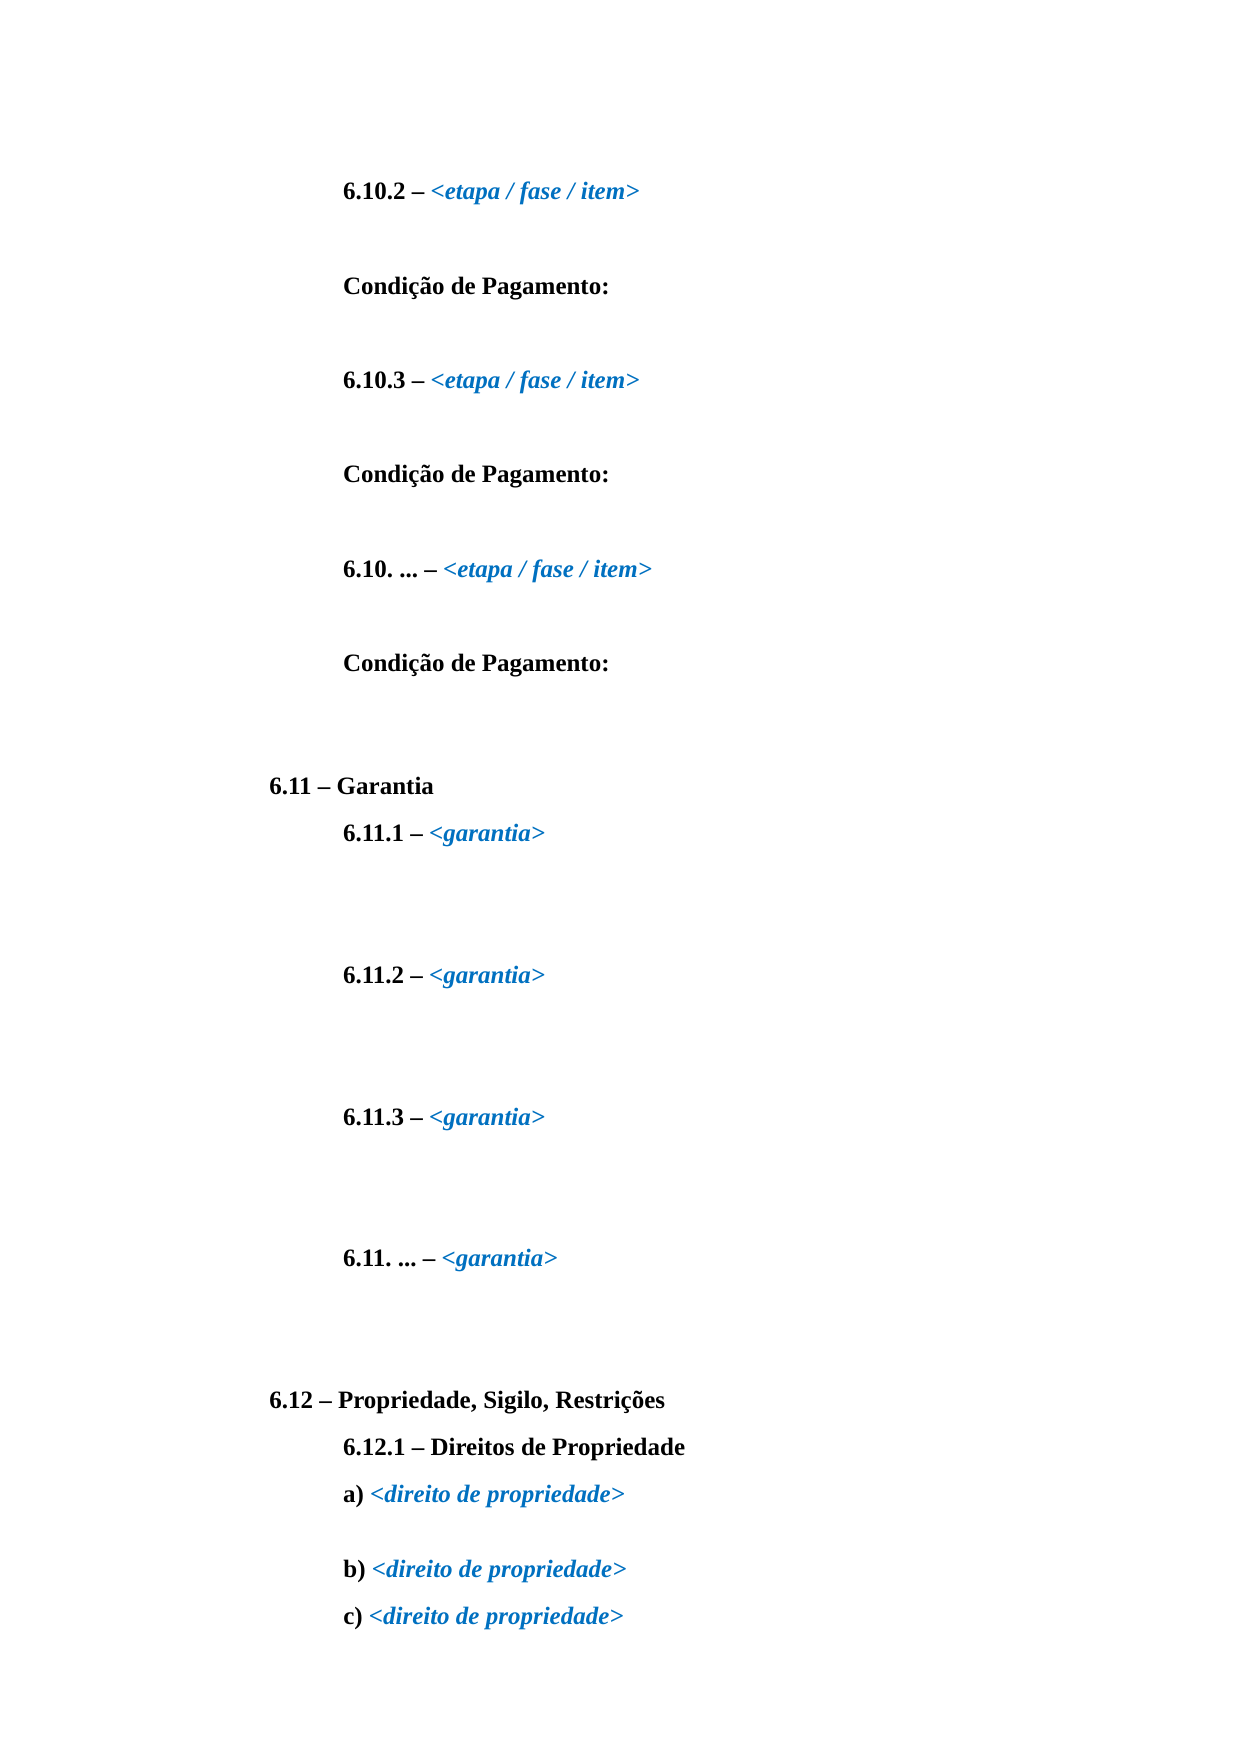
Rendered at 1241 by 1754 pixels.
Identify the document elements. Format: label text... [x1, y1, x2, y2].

text c) <direito de propriedade> [195, 1601, 1064, 1629]
text 6.12.1 – Direitos de Propriedade [195, 1431, 1064, 1461]
text 6.11.2 – <garantia> [195, 959, 1064, 989]
text Condição de Pagamento: [195, 459, 1064, 488]
text Condição de Pagamento: [195, 647, 1064, 677]
text 6.11. ... – <garantia> [195, 1242, 1064, 1272]
text 6.10.2 – <etapa / fase / item> [195, 176, 1064, 205]
text 6.10. ... – <etapa / fase / item> [195, 553, 1064, 583]
text 6.11 – Garantia [195, 771, 1064, 800]
text b) <direito de propriedade> [195, 1554, 1064, 1583]
text Condição de Pagamento: [195, 270, 1064, 299]
text 6.12 – Propriedade, Sigilo, Restrições [195, 1384, 1064, 1413]
text a) <direito de propriedade> [195, 1478, 1064, 1508]
text 6.11.1 – <garantia> [195, 818, 1064, 847]
text 6.10.3 – <etapa / fase / item> [195, 364, 1064, 394]
text 6.11.3 – <garantia> [195, 1101, 1064, 1130]
